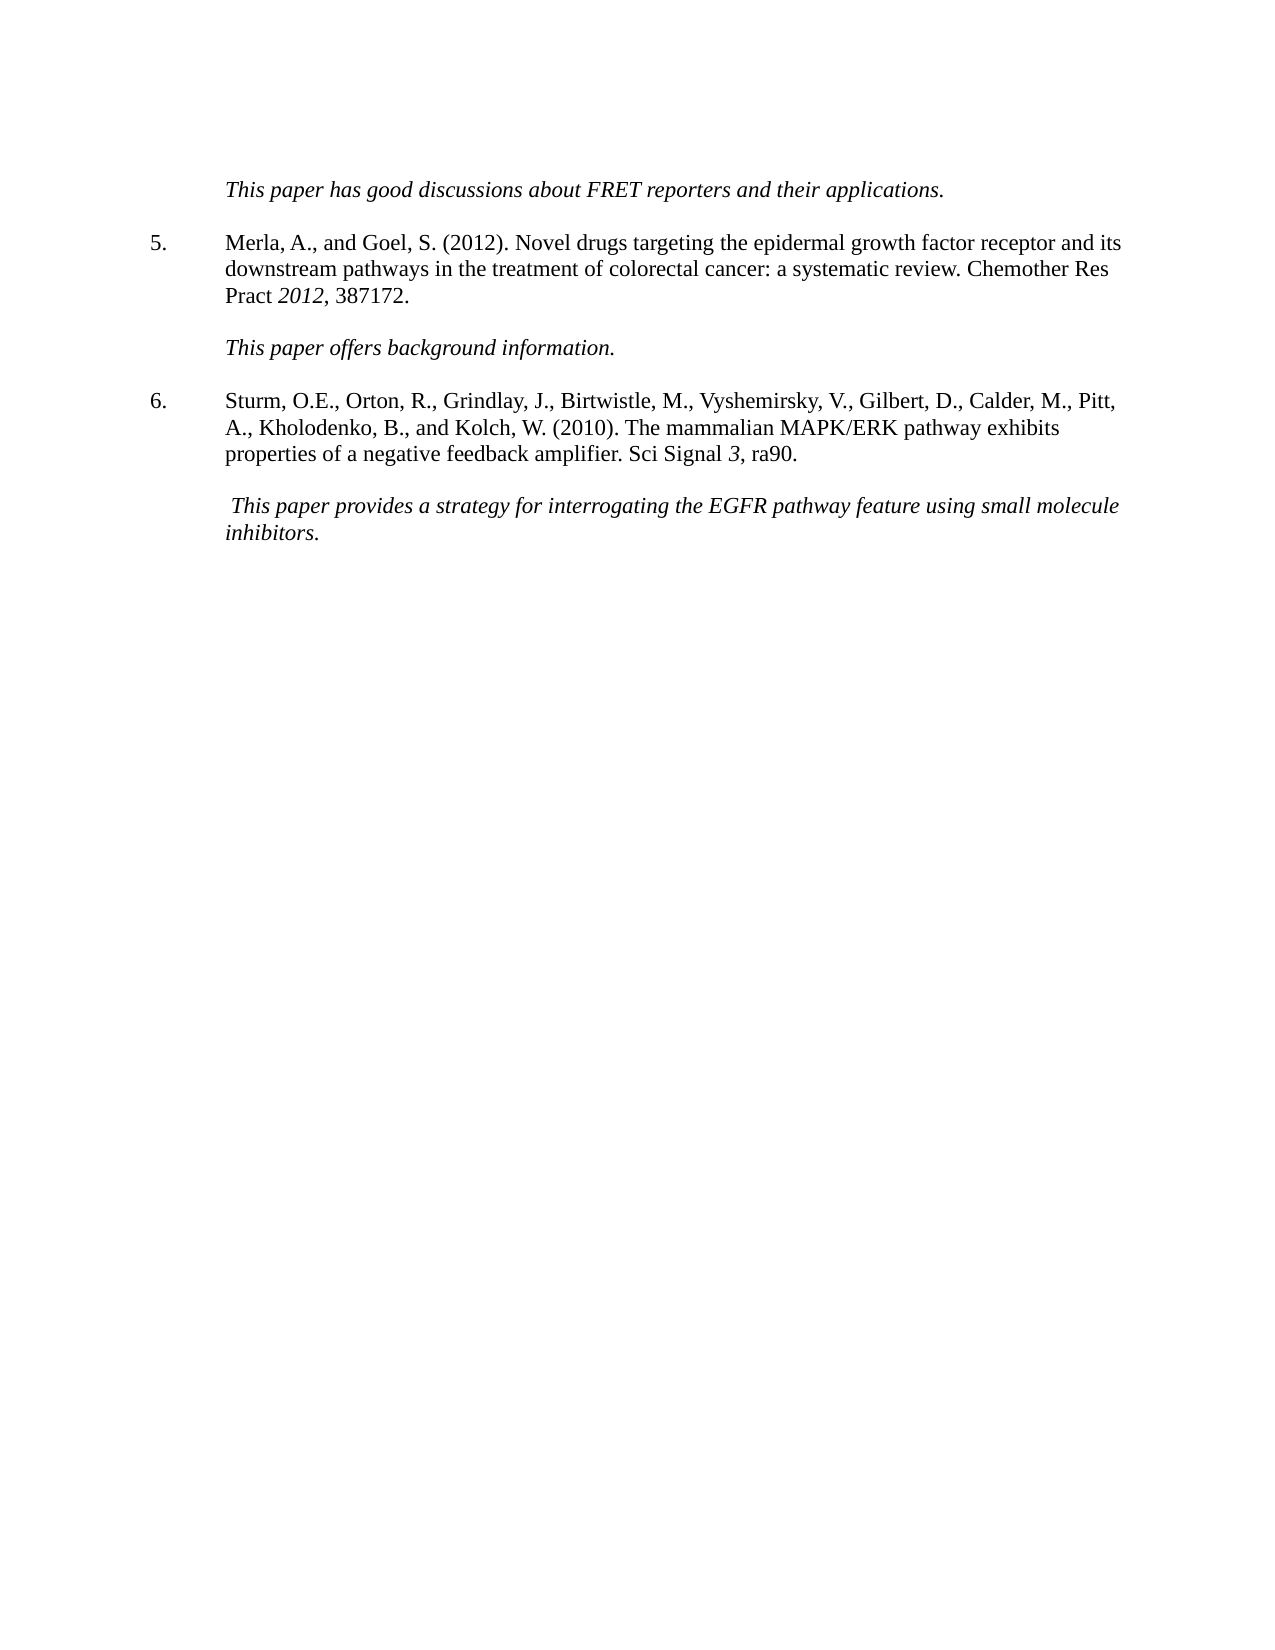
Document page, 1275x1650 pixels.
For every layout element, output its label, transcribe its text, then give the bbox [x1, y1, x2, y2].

text 5. Merla, A., and Goel, S. (2012). Novel drugs targeting the epidermal growth factor receptor and its downstream pathways in the treatment of colorectal cancer: a systematic review. Chemother Res Pract 2012, 387172. [150, 229, 1125, 308]
text This paper has good discussions about FRET reporters and their applications. [225, 176, 1125, 203]
text This paper provides a strategy for interrogating the EGFR pathway feature using small molecule inhibitors. [225, 493, 1125, 545]
text 6. Sturm, O.E., Orton, R., Grindlay, J., Birtwistle, M., Vyshemirsky, V., Gilbert, D., Calder, M., Pitt, A., Kholodenko, B., and Kolch, W. (2010). The mammalian MAPK/ERK pathway exhibits properties of a negative feedback amplifier. Sci Signal 3, ra90. [150, 387, 1125, 466]
text This paper offers background information. [225, 334, 1125, 361]
